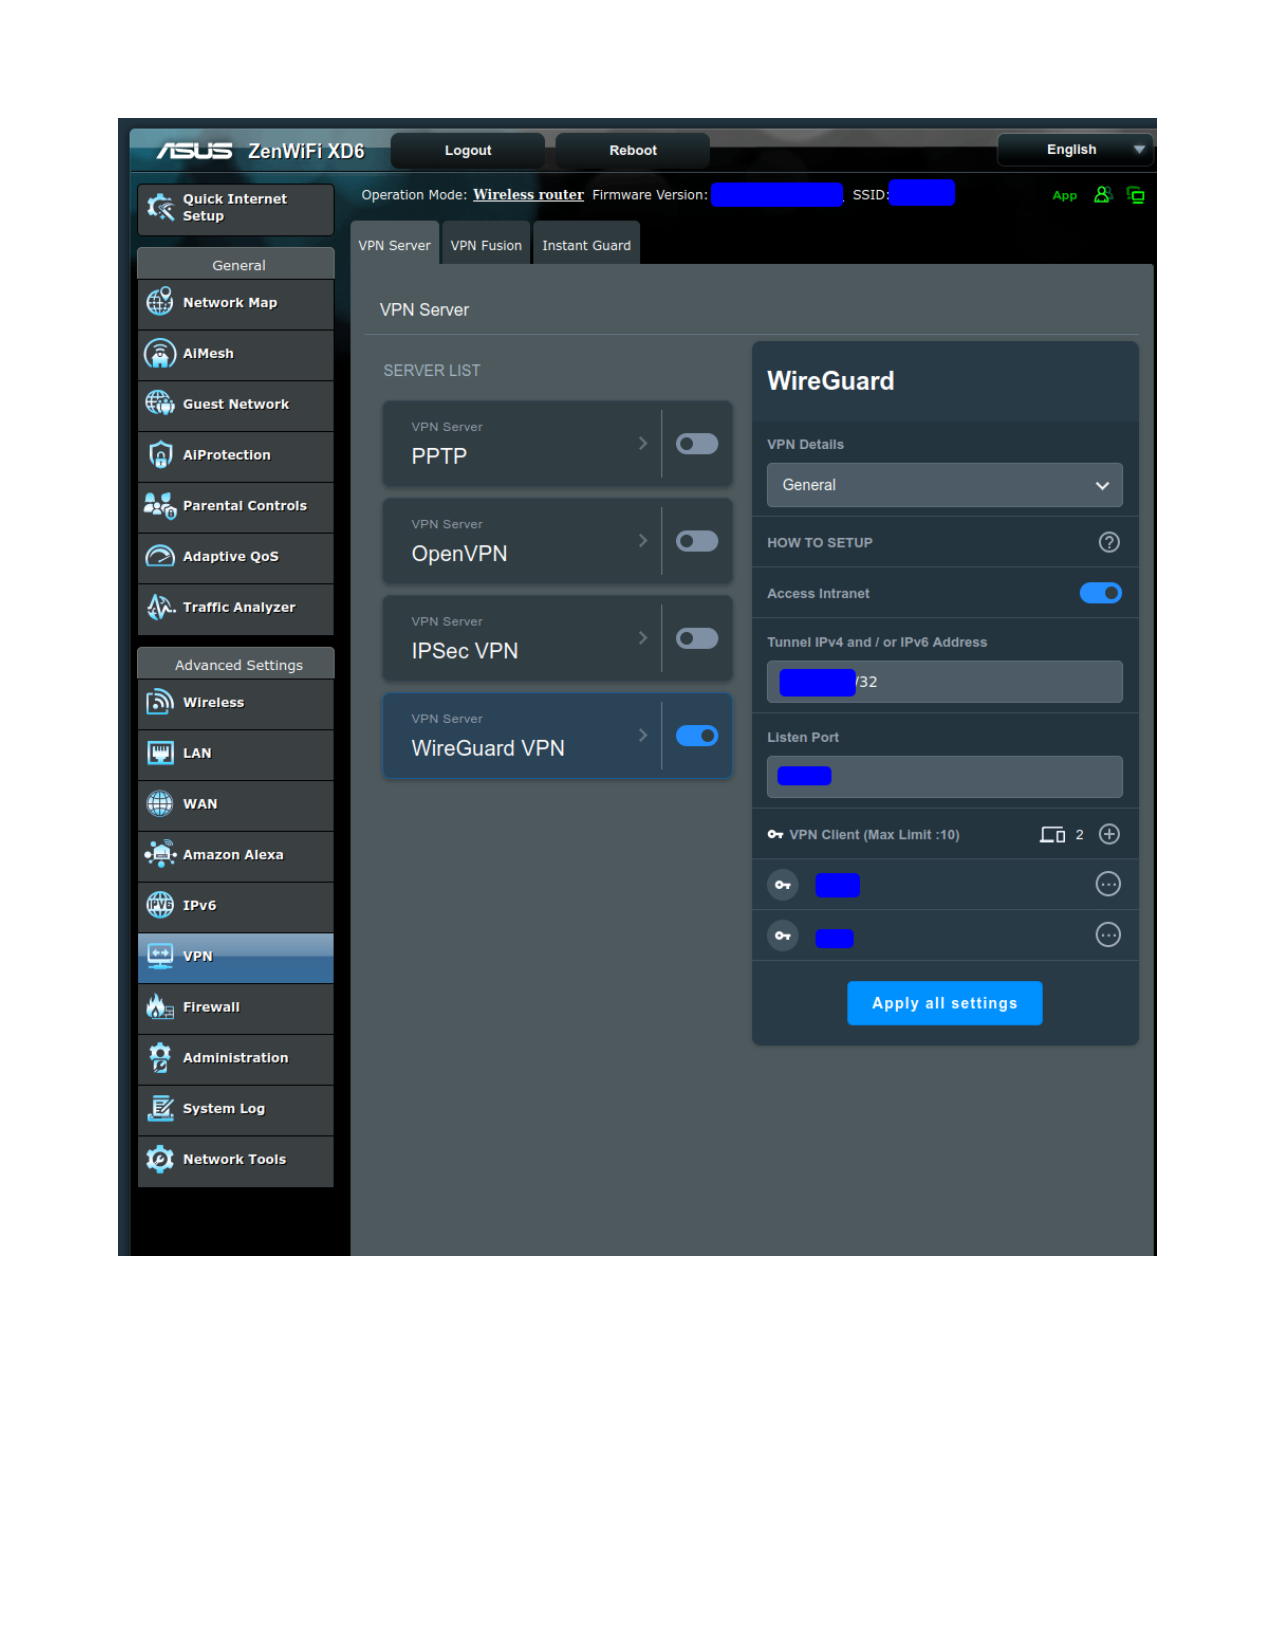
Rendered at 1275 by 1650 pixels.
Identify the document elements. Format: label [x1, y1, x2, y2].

picture [118, 118, 1157, 1256]
